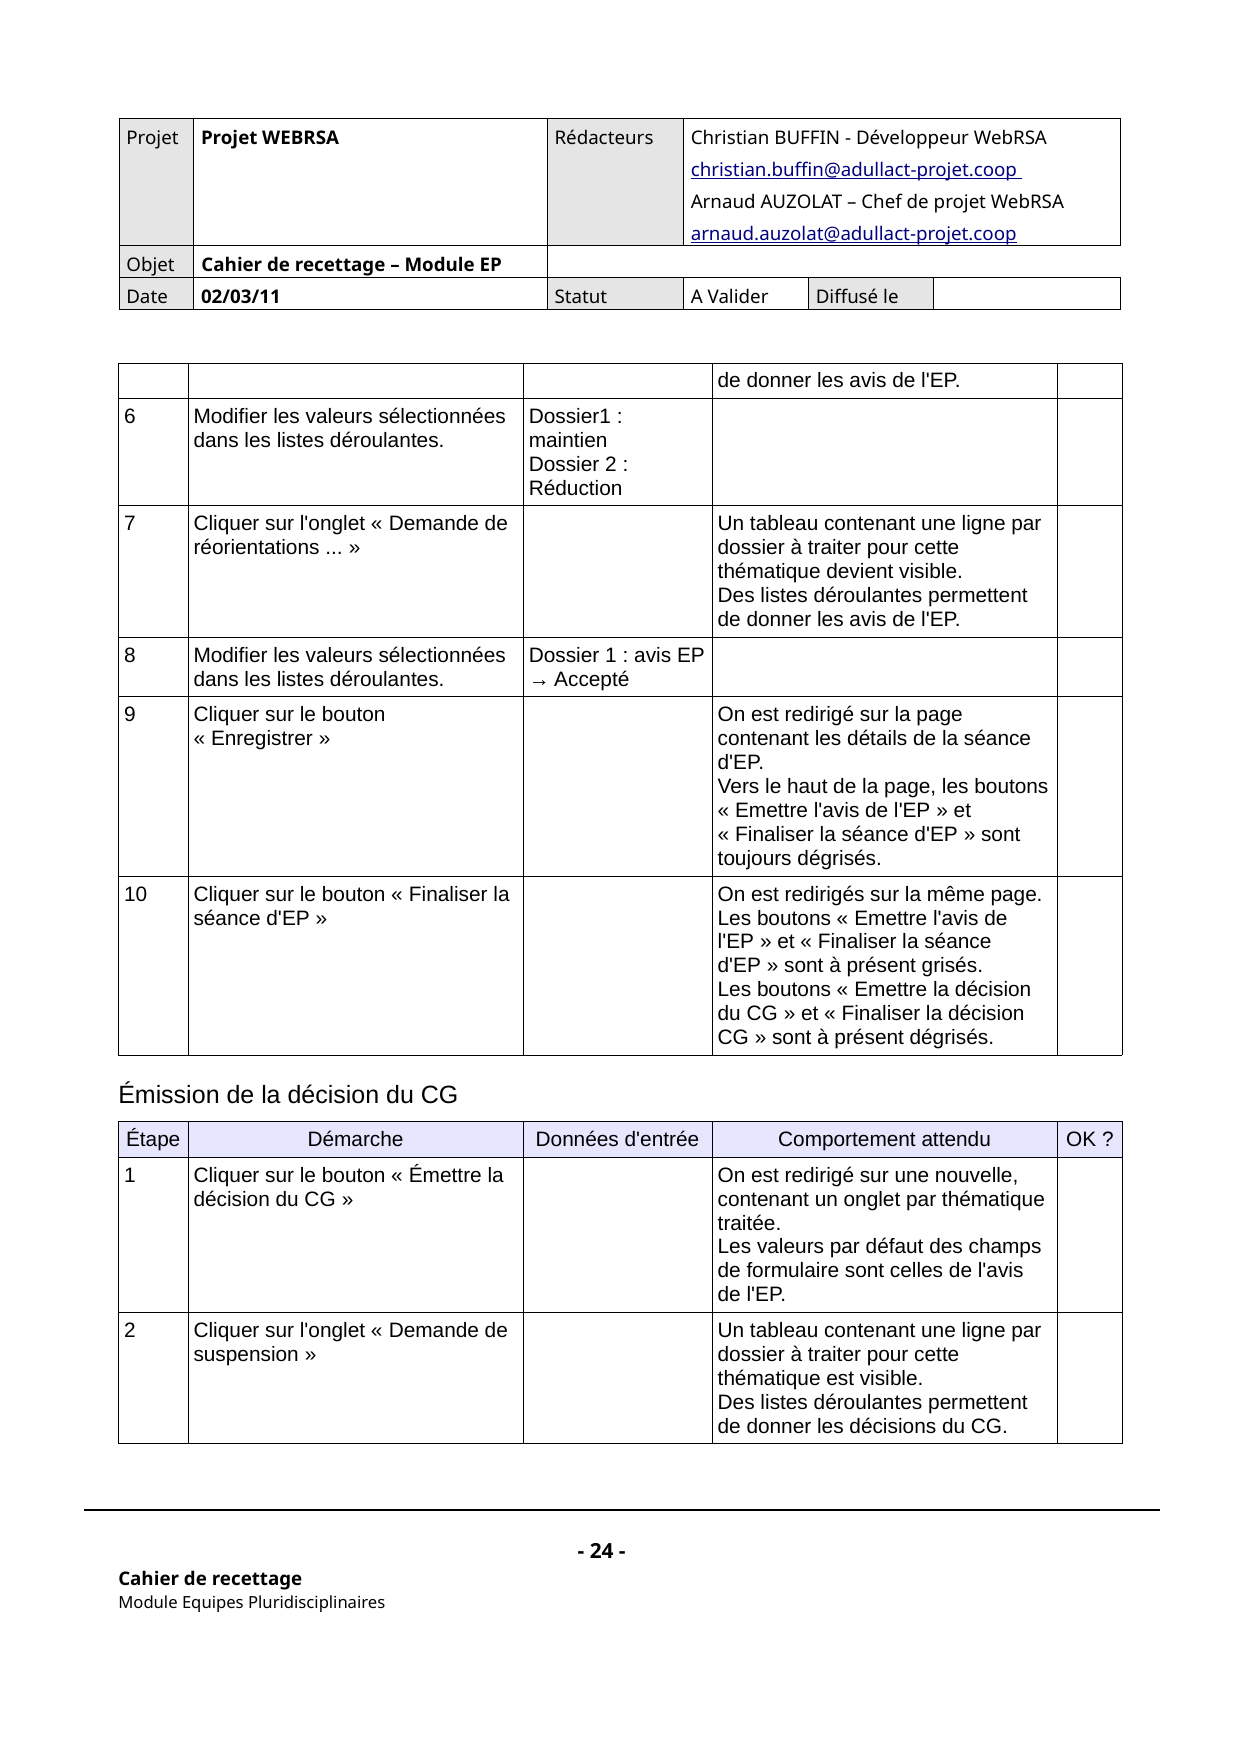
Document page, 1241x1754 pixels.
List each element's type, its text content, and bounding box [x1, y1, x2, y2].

table_cell [1058, 1313, 1122, 1443]
table_cell [713, 638, 1057, 696]
table_cell 6 [119, 399, 188, 505]
table_cell [119, 364, 188, 398]
table_cell Dossier1 : maintien Dossier 2 : Réduction [524, 399, 712, 505]
table_header Démarche [189, 1122, 523, 1157]
table_cell [713, 399, 1057, 505]
table_cell [1058, 638, 1122, 696]
table_cell [1058, 506, 1122, 637]
table_cell [524, 697, 712, 876]
table_header OK ? [1058, 1122, 1122, 1157]
table_cell [524, 877, 712, 1055]
table_cell On est redirigés sur la même page. Les boutons « Emettre l'avis de l'EP » et « Finaliser la séance d'EP » sont à présent grisés. Les boutons « Emettre la décision du CG » et « Finaliser la décision CG » sont à présent dégrisés. [713, 877, 1057, 1055]
table_cell [1058, 697, 1122, 876]
table_cell On est redirigé sur la page contenant les détails de la séance d'EP. Vers le haut de la page, les boutons « Emettre l'avis de l'EP » et « Finaliser la séance d'EP » sont toujours dégrisés. [713, 697, 1057, 876]
table_cell Un tableau contenant une ligne par dossier à traiter pour cette thématique devient visible. Des listes déroulantes permettent de donner les avis de l'EP. [713, 506, 1057, 637]
table_cell [1058, 1158, 1122, 1312]
table_cell Un tableau contenant une ligne par dossier à traiter pour cette thématique est visible. Des listes déroulantes permettent de donner les décisions du CG. [713, 1313, 1057, 1443]
table_cell [1058, 364, 1122, 398]
table_cell 8 [119, 638, 188, 696]
table_cell de donner les avis de l'EP. [713, 364, 1057, 398]
table_header Données d'entrée [524, 1122, 712, 1157]
table_cell 9 [119, 697, 188, 876]
table_cell [524, 364, 712, 398]
table_cell 2 [119, 1313, 188, 1443]
table_cell [524, 1158, 712, 1312]
subtitle Émission de la décision du CG [118, 1080, 1122, 1109]
table_header Comportement attendu [713, 1122, 1057, 1157]
table_cell 7 [119, 506, 188, 637]
table_cell Modifier les valeurs sélectionnées dans les listes déroulantes. [189, 638, 523, 696]
table_cell Cliquer sur l'onglet « Demande de réorientations ... » [189, 506, 523, 637]
table_cell 1 [119, 1158, 188, 1312]
table_cell Modifier les valeurs sélectionnées dans les listes déroulantes. [189, 399, 523, 505]
table_cell [524, 1313, 712, 1443]
table_cell Cliquer sur le bouton « Enregistrer » [189, 697, 523, 876]
table_cell [1058, 877, 1122, 1055]
table_cell [189, 364, 523, 398]
table_header Étape [119, 1122, 188, 1157]
table_cell On est redirigé sur une nouvelle, contenant un onglet par thématique traitée. Les valeurs par défaut des champs de formulaire sont celles de l'avis de l'EP. [713, 1158, 1057, 1312]
table_cell 10 [119, 877, 188, 1055]
table_cell Dossier 1 : avis EP → Accepté [524, 638, 712, 696]
table_cell Cliquer sur le bouton « Finaliser la séance d'EP » [189, 877, 523, 1055]
table_cell Cliquer sur le bouton « Émettre la décision du CG » [189, 1158, 523, 1312]
table_cell [524, 506, 712, 637]
table_cell Cliquer sur l'onglet « Demande de suspension » [189, 1313, 523, 1443]
table_cell [1058, 399, 1122, 505]
